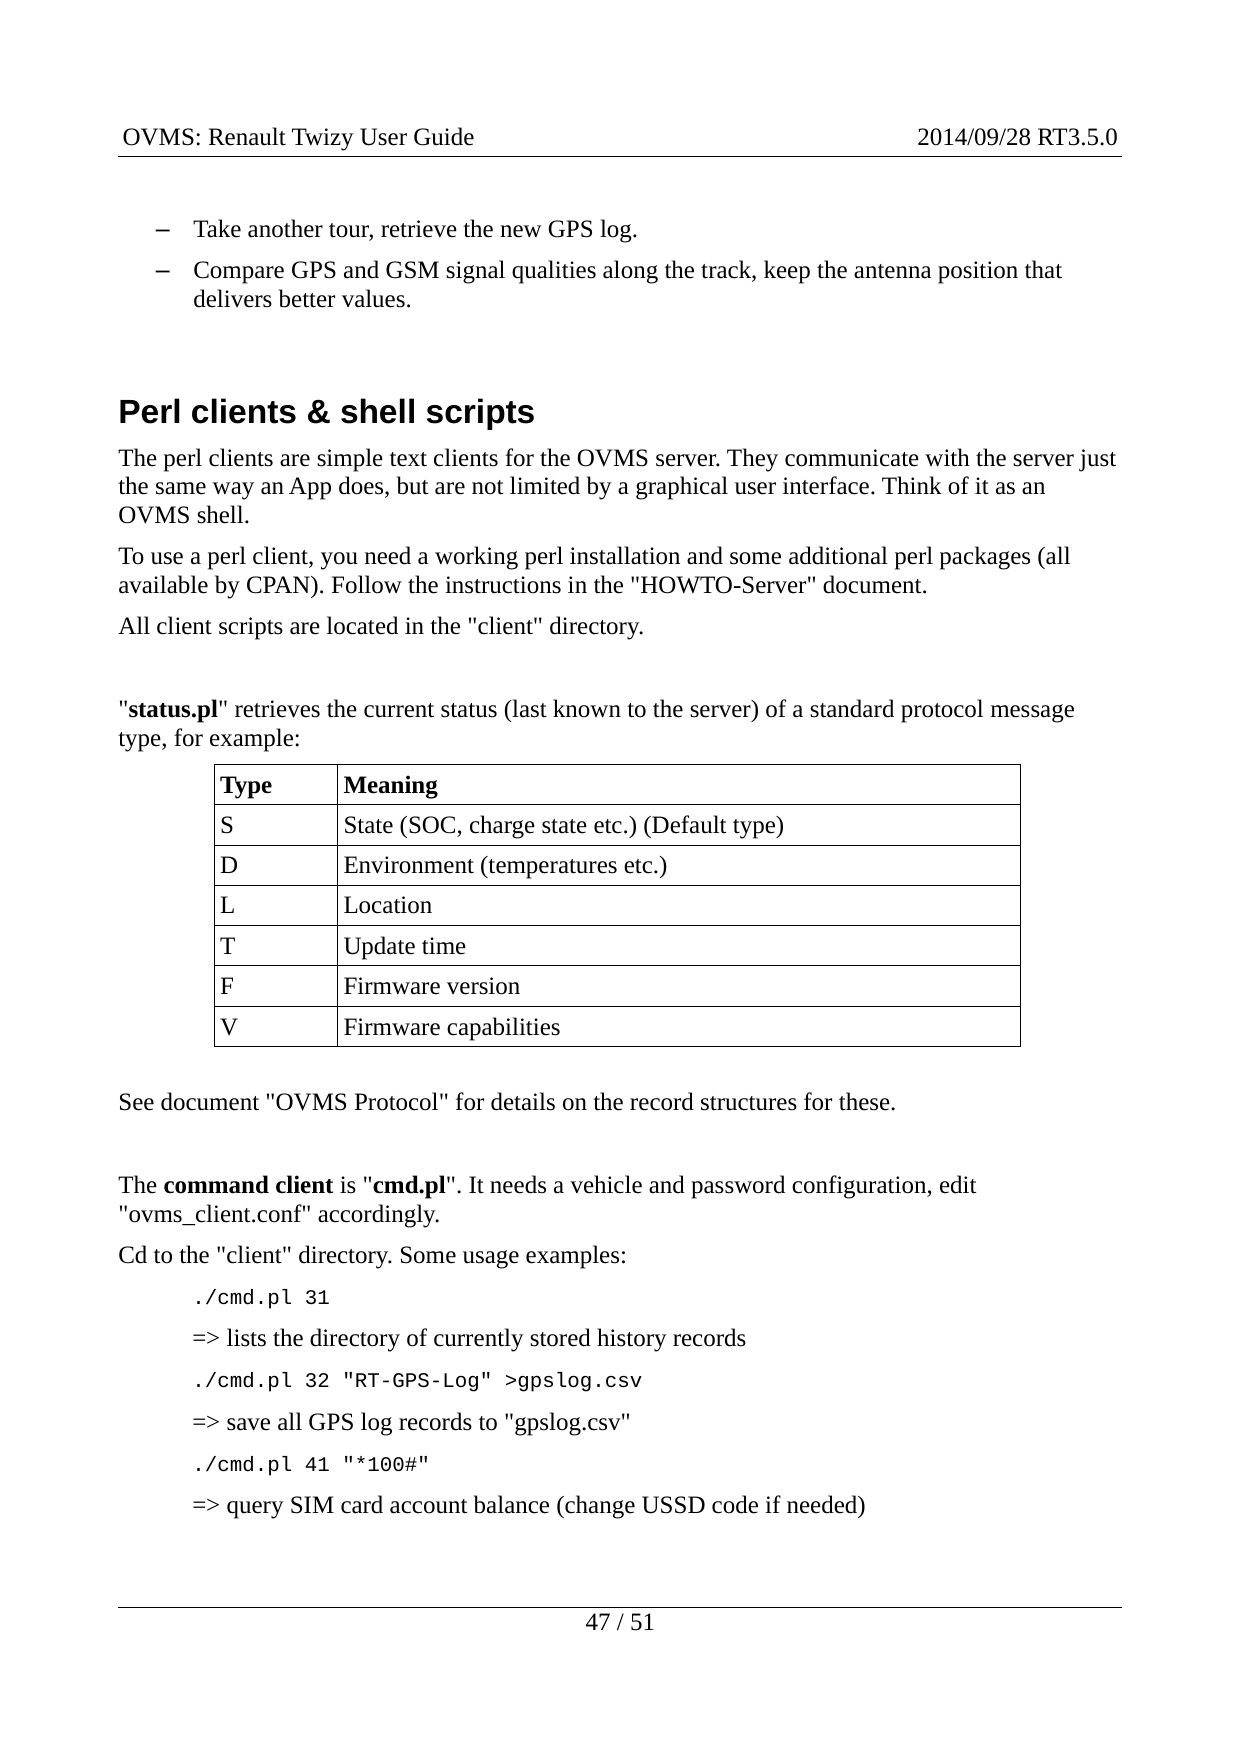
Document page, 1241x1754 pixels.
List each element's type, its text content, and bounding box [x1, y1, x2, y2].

table_cell State (SOC, charge state etc.) (Default type) [338, 805, 1020, 844]
table_cell Location [338, 886, 1020, 925]
text ./cmd.pl 41 "*100#" [118, 1448, 1122, 1477]
text "status.pl" retrieves the current status (last known to the server) of a standard protocol message type, for example: [118, 694, 1122, 751]
text All client scripts are located in the "client" directory. [118, 611, 1122, 640]
table_header Meaning [338, 765, 1020, 804]
list Take another tour, retrieve the new GPS log. [156, 214, 1122, 243]
table_cell V [215, 1007, 337, 1046]
table_cell F [215, 966, 337, 1006]
text => query SIM card account balance (change USSD code if needed) [118, 1490, 1122, 1519]
text => save all GPS log records to "gpslog.csv" [118, 1407, 1122, 1435]
list Compare GPS and GSM signal qualities along the track, keep the antenna position that delivers better values. [156, 255, 1122, 313]
text The command client is "cmd.pl". It needs a vehicle and password configuration, edit "ovms_client.conf" accordingly. [118, 1170, 1122, 1227]
text Cd to the "client" directory. Some usage examples: [118, 1240, 1122, 1269]
table_cell Firmware version [338, 966, 1020, 1006]
table_cell Update time [338, 926, 1020, 965]
text => lists the directory of currently stored history records [118, 1323, 1122, 1352]
table_cell L [215, 886, 337, 925]
subtitle Perl clients & shell scripts [118, 391, 1122, 430]
text ./cmd.pl 32 "RT-GPS-Log" >gpslog.csv [118, 1364, 1122, 1394]
table_cell Environment (temperatures etc.) [338, 846, 1020, 885]
table_header Type [215, 765, 337, 804]
table_cell S [215, 805, 337, 844]
table_cell T [215, 926, 337, 965]
table_cell Firmware capabilities [338, 1007, 1020, 1046]
text The perl clients are simple text clients for the OVMS server. They communicate with the server just the same way an App does, but are not limited by a graphical user interface. Think of it as an OVMS shell. [118, 443, 1122, 529]
text See document "OVMS Protocol" for details on the record structures for these. [118, 1087, 1122, 1116]
text To use a perl client, you need a working perl installation and some additional perl packages (all available by CPAN). Follow the instructions in the "HOWTO-Server" document. [118, 541, 1122, 599]
table_cell D [215, 846, 337, 885]
text ./cmd.pl 31 [118, 1281, 1122, 1311]
